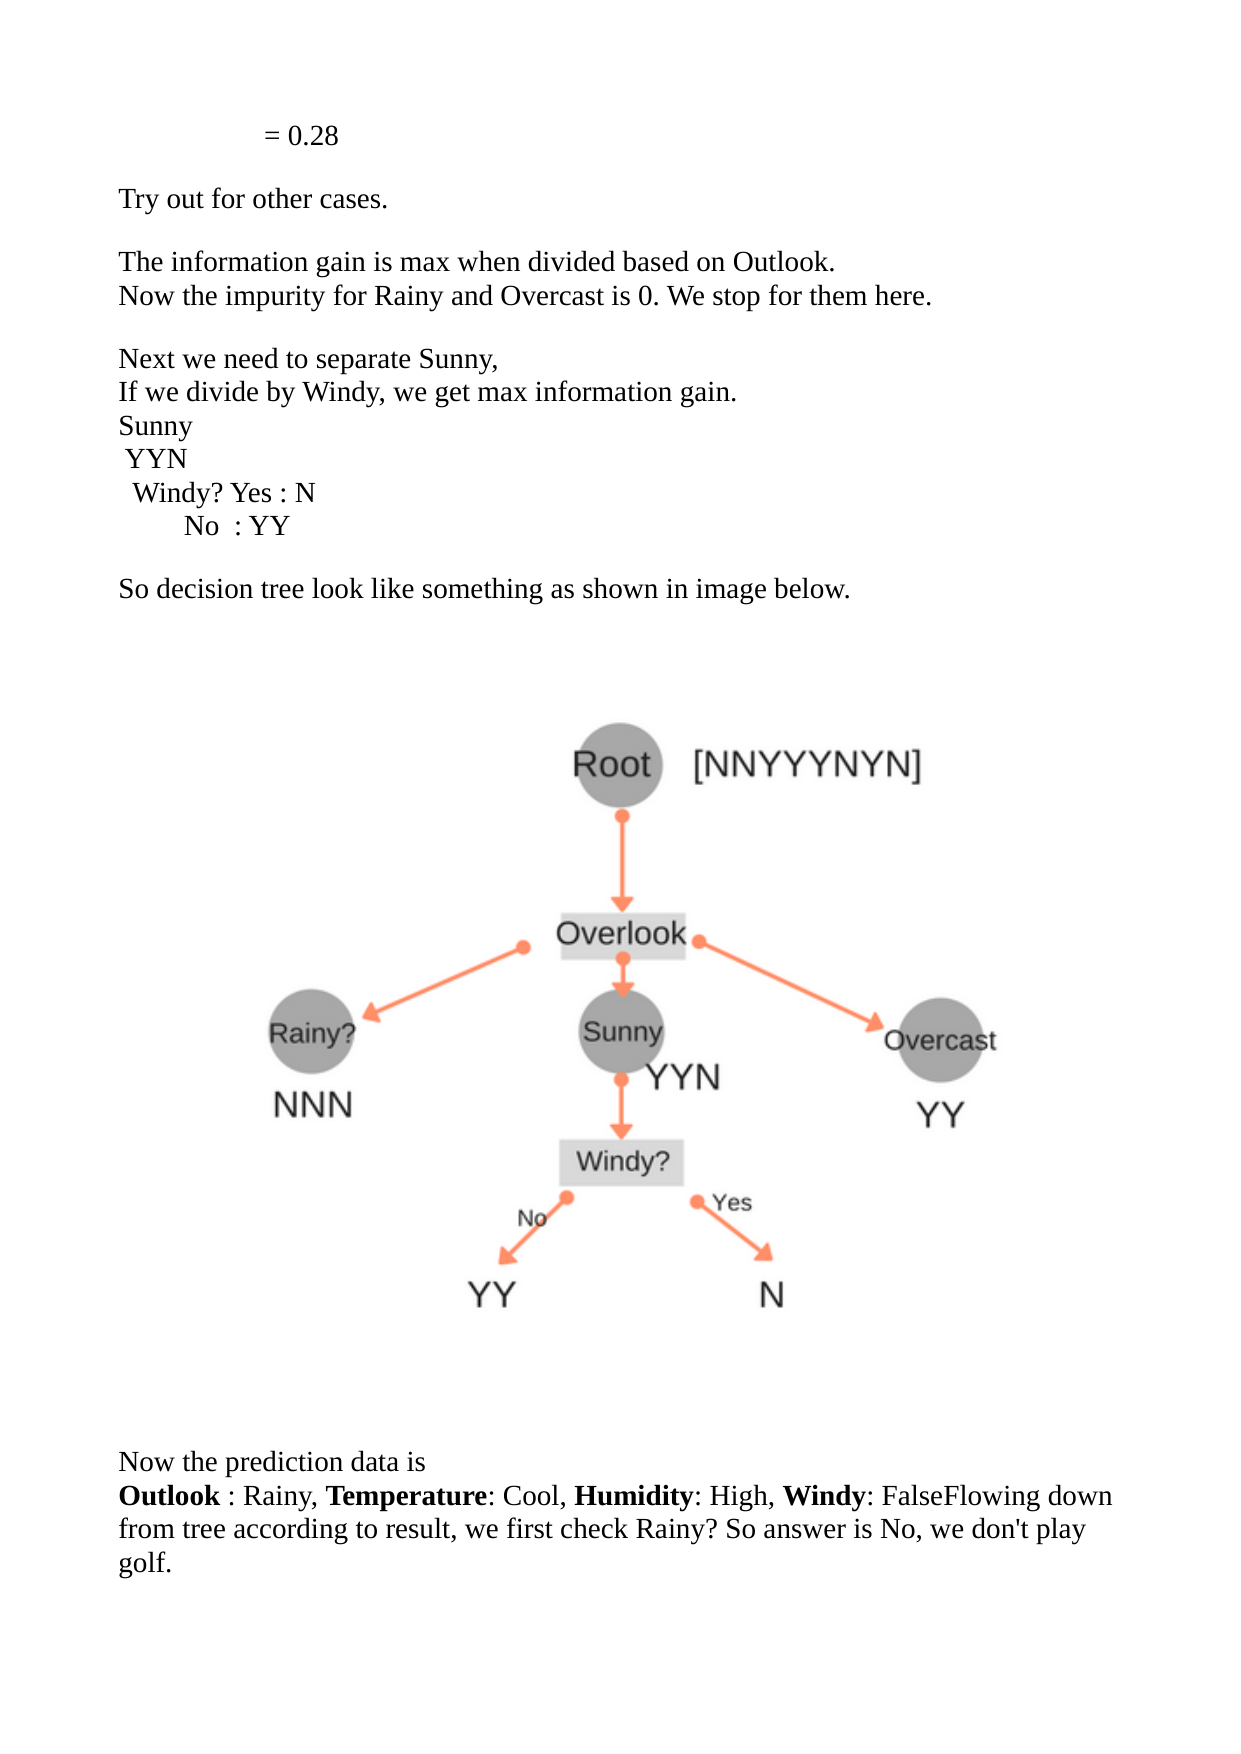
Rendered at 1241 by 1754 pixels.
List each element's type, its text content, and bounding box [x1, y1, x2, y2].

text Next we need to separate Sunny, [118, 341, 1122, 374]
text Now the impurity for Rainy and Overcast is 0. We stop for them here. [118, 278, 1122, 311]
text Now the prediction data is [118, 1444, 1122, 1478]
text Try out for other cases. [118, 181, 1122, 215]
text If we divide by Windy, we get max information gain. [118, 374, 1122, 408]
text Sunny [118, 408, 1122, 441]
text = 0.28 [118, 118, 1122, 152]
text YYN [118, 441, 1122, 475]
text Windy? Yes : N [118, 475, 1122, 508]
picture [131, 697, 1110, 1382]
text So decision tree look like something as shown in image below. [118, 571, 1122, 605]
text No : YY [118, 508, 1122, 542]
text The information gain is max when divided based on Outlook. [118, 244, 1122, 278]
text Outlook : Rainy, Temperature: Cool, Humidity: High, Windy: FalseFlowing down from tree according to result, we first check Rainy? So answer is No, we don't play golf. [118, 1478, 1122, 1578]
